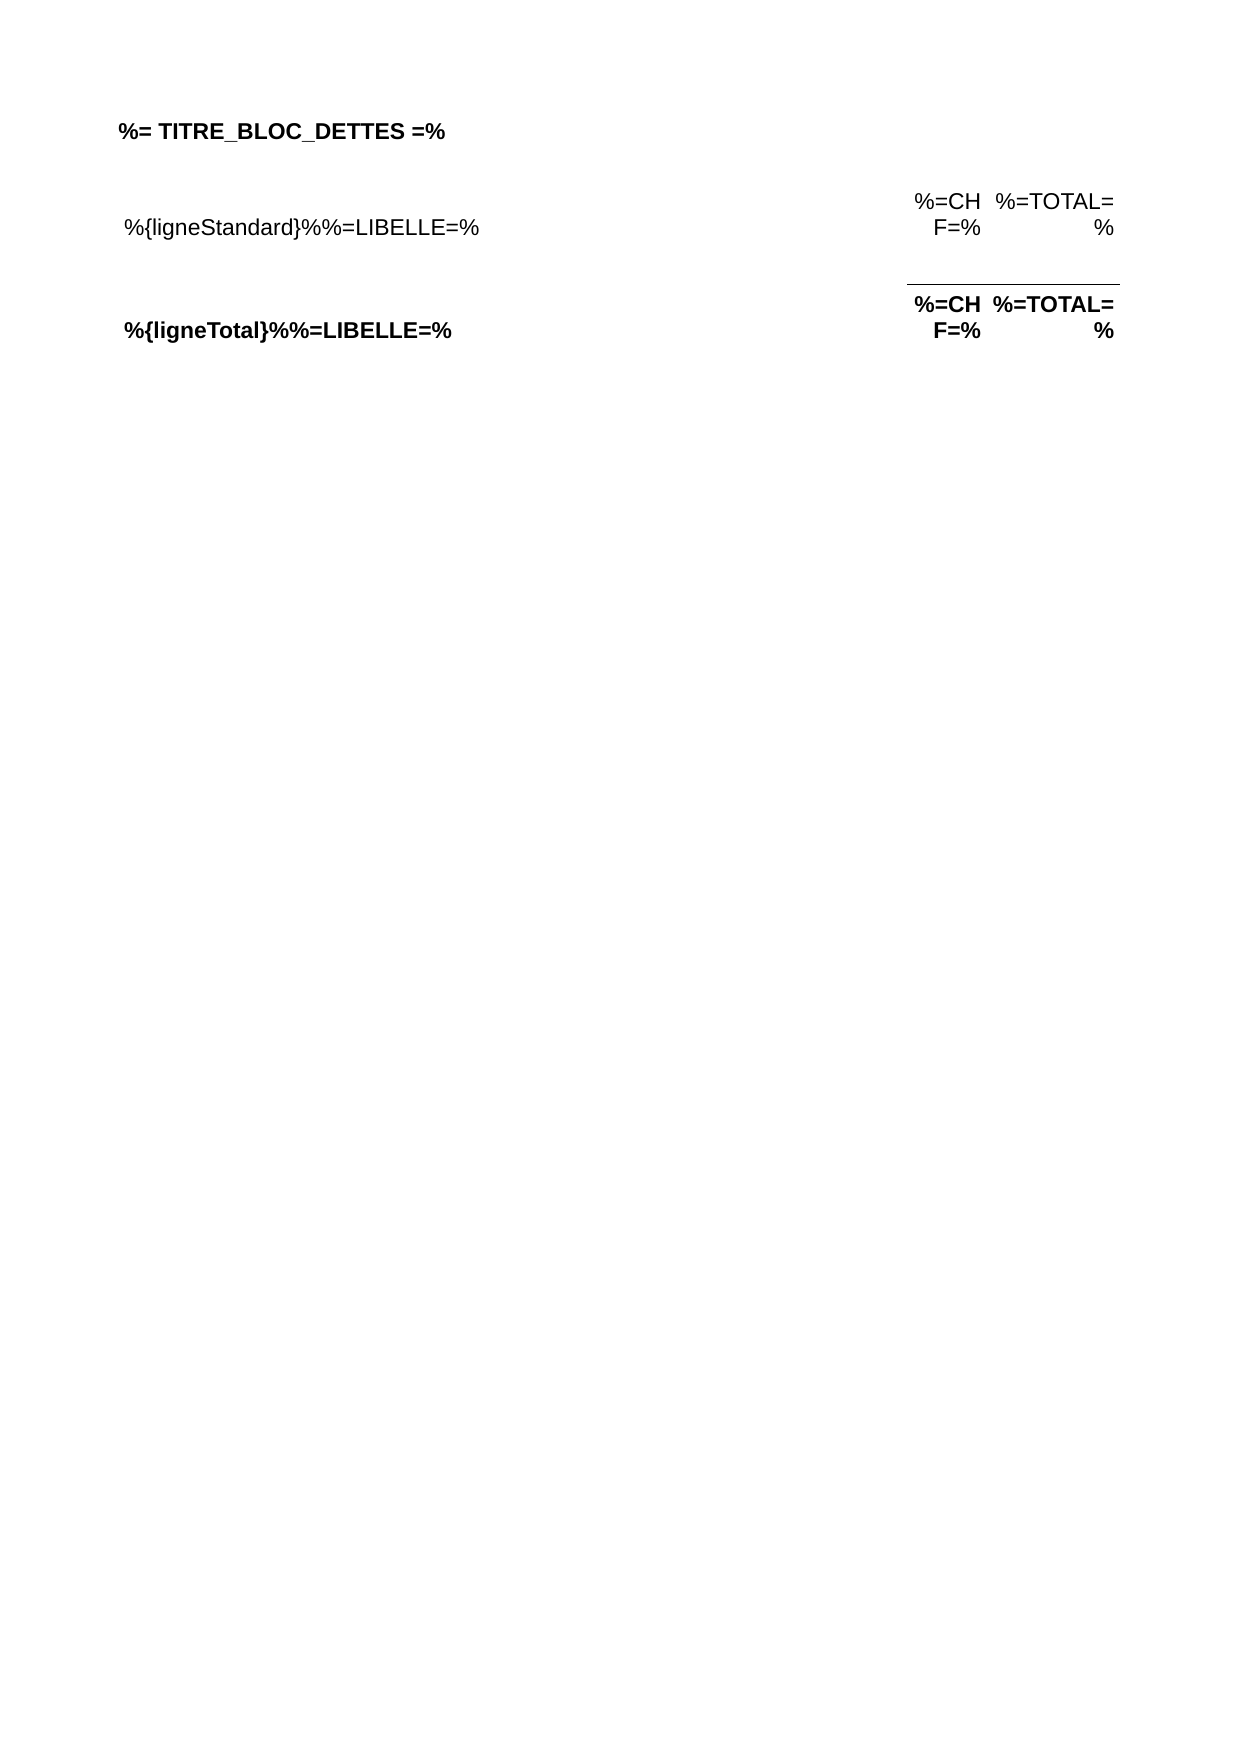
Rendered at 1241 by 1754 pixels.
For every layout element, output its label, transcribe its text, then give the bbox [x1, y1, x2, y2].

table_cell %=TOTAL=% [987, 285, 1120, 349]
table_cell [118, 246, 620, 284]
table_cell [620, 246, 740, 284]
table_cell %=TOTAL=% [987, 182, 1120, 246]
table_header [815, 145, 907, 182]
table_cell [620, 284, 740, 349]
text %= TITRE_BLOC_DETTES =% [118, 118, 1122, 144]
table_cell [815, 182, 907, 246]
table_cell [620, 182, 740, 246]
table_cell [815, 284, 907, 349]
table_header [118, 145, 620, 182]
table_cell %=CHF=% [907, 182, 987, 246]
table_cell %=CHF=% [907, 285, 987, 349]
table_cell [987, 246, 1120, 284]
table_cell %{ligneTotal}%%=LIBELLE=% [118, 284, 620, 349]
table_cell %{ligneStandard}%%=LIBELLE=% [118, 182, 620, 246]
table_cell [740, 284, 815, 349]
table_cell [740, 182, 815, 246]
table_cell [740, 246, 815, 284]
table_cell [907, 246, 987, 284]
table_header [907, 145, 987, 182]
table_header [620, 145, 740, 182]
table_header [740, 145, 815, 182]
table_cell [815, 246, 907, 284]
table_header [987, 145, 1120, 182]
